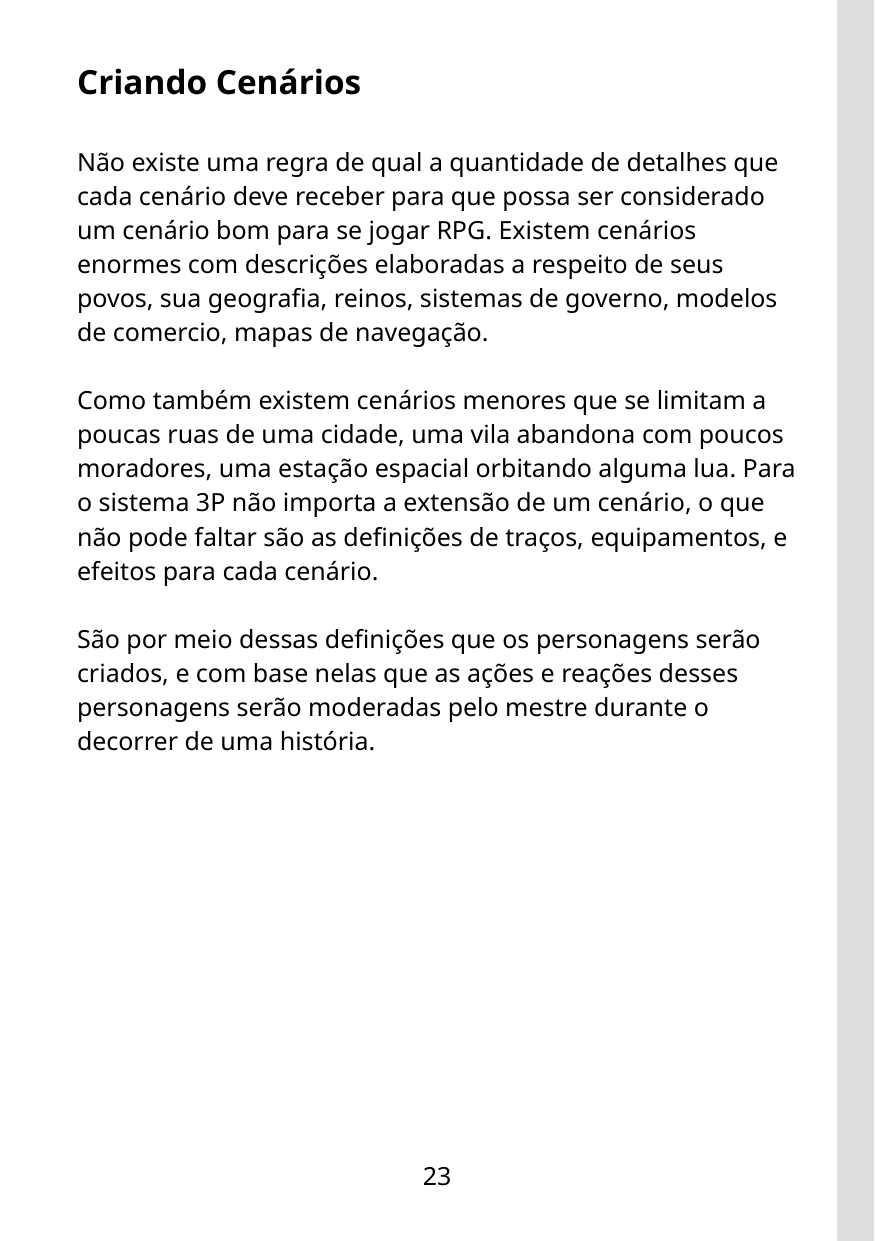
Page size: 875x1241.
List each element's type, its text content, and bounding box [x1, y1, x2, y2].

text Não existe uma regra de qual a quantidade de detalhes que cada cenário deve receber para que possa ser considerado um cenário bom para se jogar RPG. Existem cenários enormes com descrições elaboradas a respeito de seus povos, sua geografia, reinos, sistemas de governo, modelos de comercio, mapas de navegação. [77, 144, 797, 349]
subtitle Criando Cenários [77, 59, 797, 104]
text Como também existem cenários menores que se limitam a poucas ruas de uma cidade, uma vila abandona com poucos moradores, uma estação espacial orbitando alguma lua. Para o sistema 3P não importa a extensão de um cenário, o que não pode faltar são as definições de traços, equipamentos, e efeitos para cada cenário. [77, 383, 797, 587]
text São por meio dessas definições que os personagens serão criados, e com base nelas que as ações e reações desses personagens serão moderadas pelo mestre durante o decorrer de uma história. [77, 621, 797, 758]
